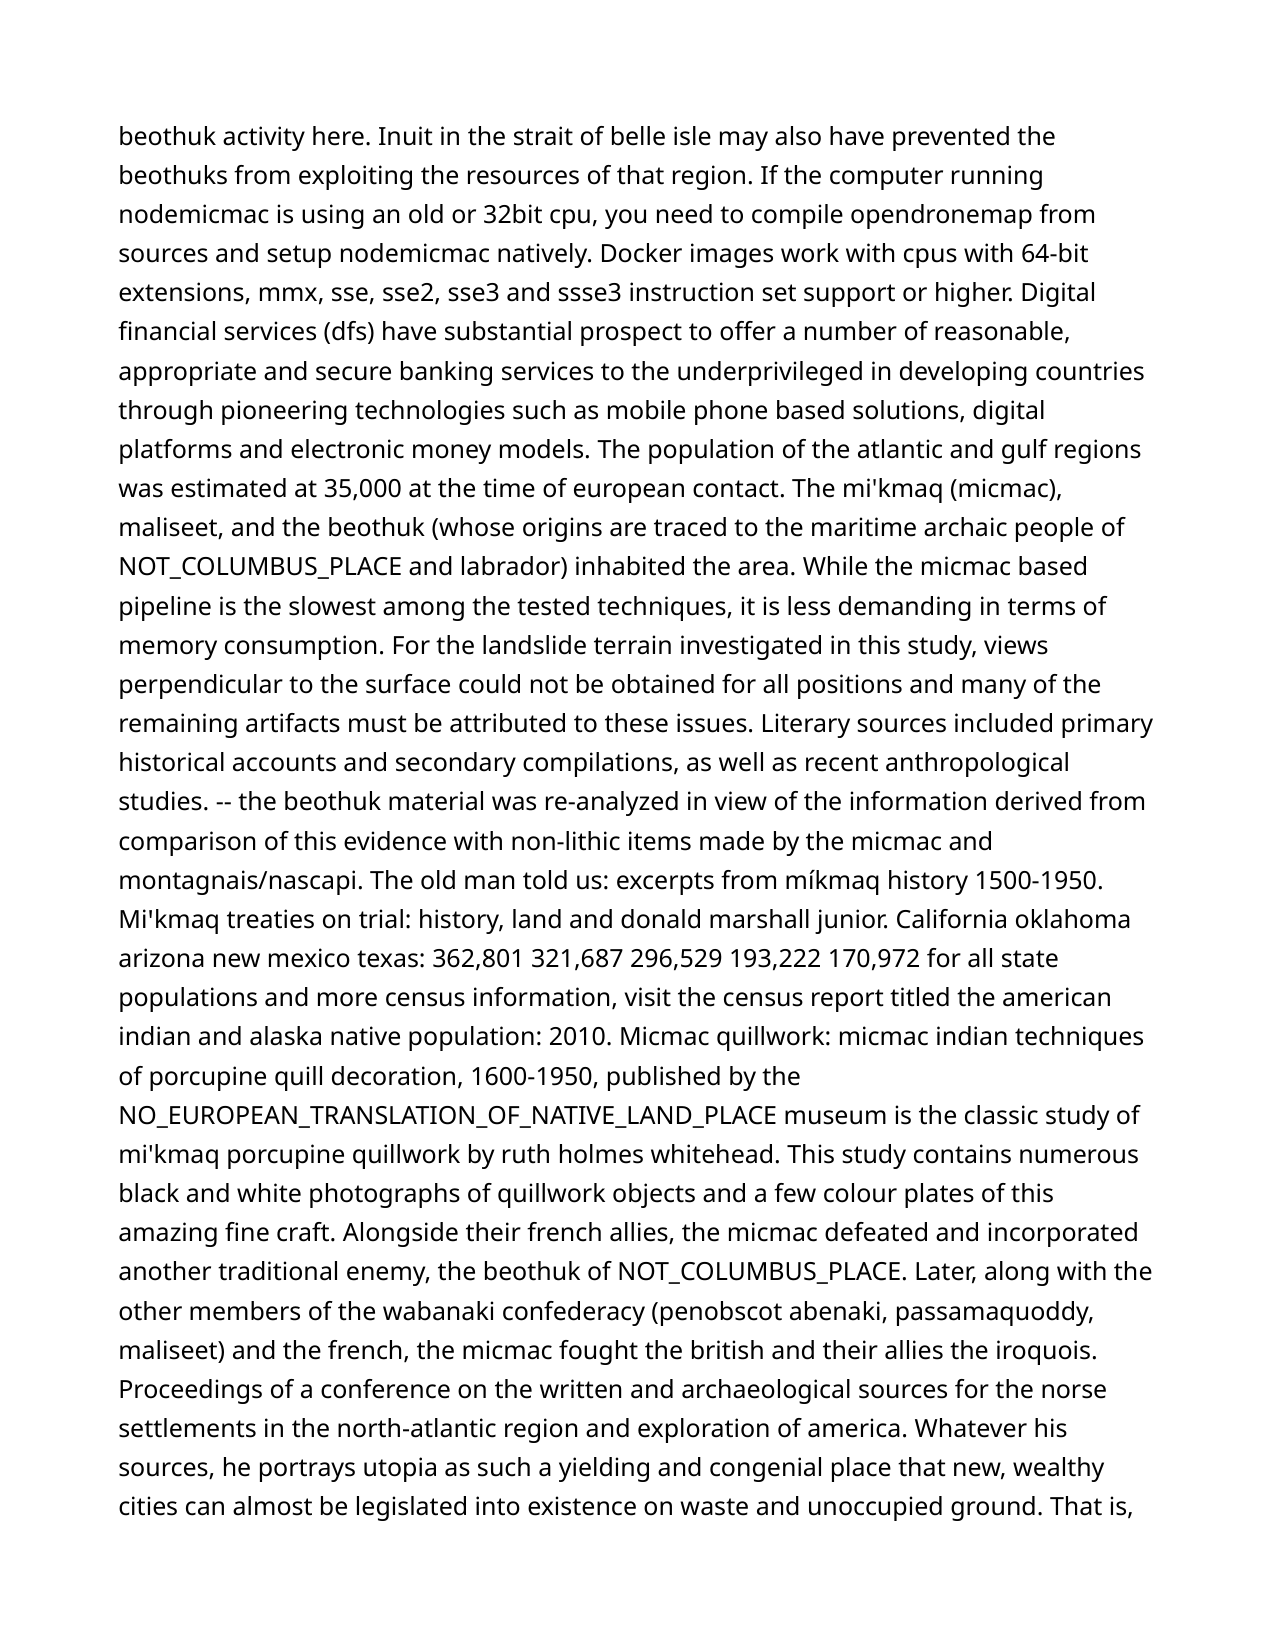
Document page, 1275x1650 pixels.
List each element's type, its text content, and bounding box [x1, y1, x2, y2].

text beothuk activity here. Inuit in the strait of belle isle may also have prevented the beothuks from exploiting the resources of that region. If the computer running nodemicmac is using an old or 32bit cpu, you need to compile opendronemap from sources and setup nodemicmac natively. Docker images work with cpus with 64-bit extensions, mmx, sse, sse2, sse3 and ssse3 instruction set support or higher. Digital financial services (dfs) have substantial prospect to offer a number of reasonable, appropriate and secure banking services to the underprivileged in developing countries through pioneering technologies such as mobile phone based solutions, digital platforms and electronic money models. The population of the atlantic and gulf regions was estimated at 35,000 at the time of european contact. The mi'kmaq (micmac), maliseet, and the beothuk (whose origins are traced to the maritime archaic people of NOT_COLUMBUS_PLACE and labrador) inhabited the area. While the micmac based pipeline is the slowest among the tested techniques, it is less demanding in terms of memory consumption. For the landslide terrain investigated in this study, views perpendicular to the surface could not be obtained for all positions and many of the remaining artifacts must be attributed to these issues. Literary sources included primary historical accounts and secondary compilations, as well as recent anthropological studies. -- the beothuk material was re-analyzed in view of the information derived from comparison of this evidence with non-lithic items made by the micmac and montagnais/nascapi. The old man told us: excerpts from míkmaq history 1500-1950. Miꞌkmaq treaties on trial: history, land and donald marshall junior. California oklahoma arizona new mexico texas: 362,801 321,687 296,529 193,222 170,972 for all state populations and more census information, visit the census report titled the american indian and alaska native population: 2010. Micmac quillwork: micmac indian techniques of porcupine quill decoration, 1600-1950, published by the NO_EUROPEAN_TRANSLATION_OF_NATIVE_LAND_PLACE museum is the classic study of mi'kmaq porcupine quillwork by ruth holmes whitehead. This study contains numerous black and white photographs of quillwork objects and a few colour plates of this amazing fine craft. Alongside their french allies, the micmac defeated and incorporated another traditional enemy, the beothuk of NOT_COLUMBUS_PLACE. Later, along with the other members of the wabanaki confederacy (penobscot abenaki, passamaquoddy, maliseet) and the french, the micmac fought the british and their allies the iroquois. Proceedings of a conference on the written and archaeological sources for the norse settlements in the north-atlantic region and exploration of america. Whatever his sources, he portrays utopia as such a yielding and congenial place that new, wealthy cities can almost be legislated into existence on waste and unoccupied ground. That is, [118, 118, 1157, 1523]
